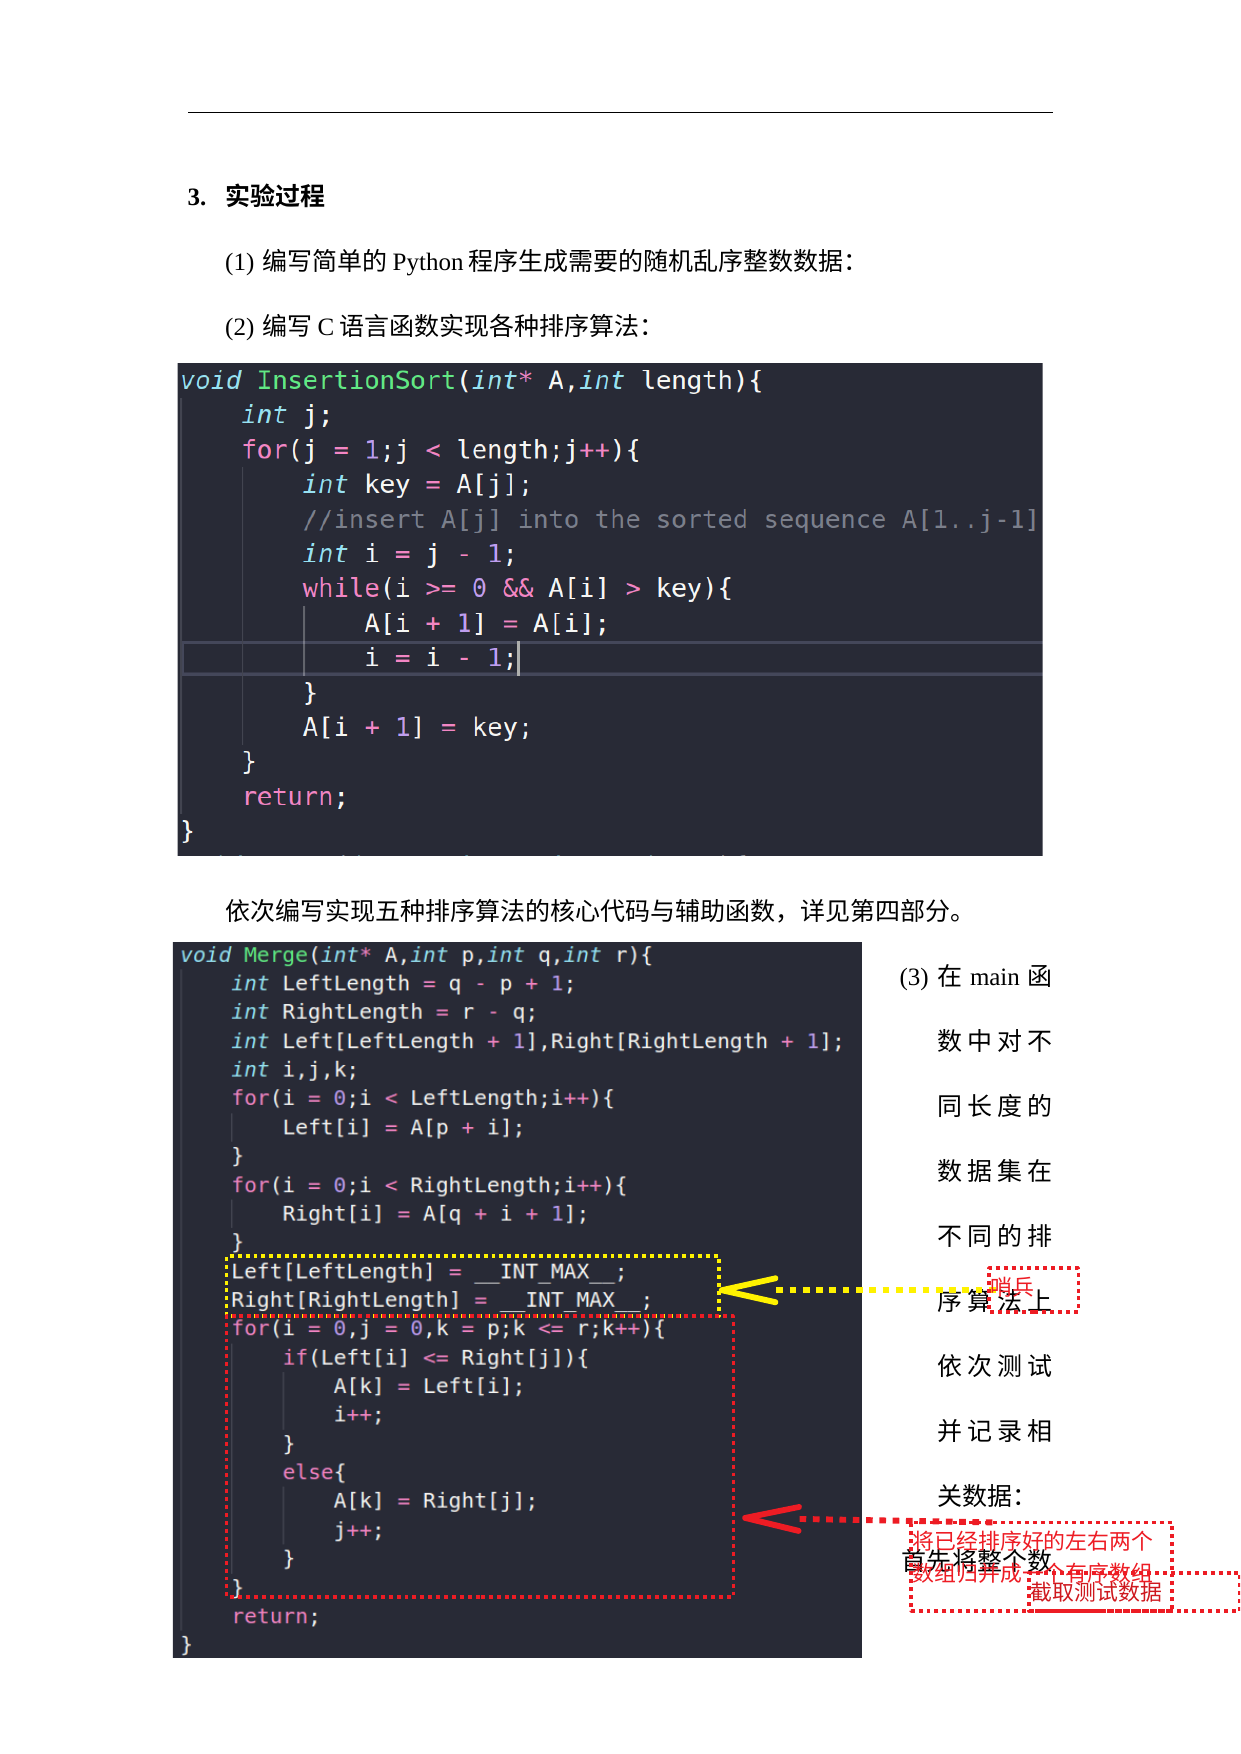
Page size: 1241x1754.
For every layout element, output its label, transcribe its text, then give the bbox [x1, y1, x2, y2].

picture [177, 363, 1043, 856]
list 编写C语言函数实现各种排序算法： [225, 292, 1053, 357]
picture [172, 942, 862, 1658]
text 首先将整个数据集读入，然后依次截取要求长度的数据在排序算法函数上测试并输出排序结果和运行时间，一个典型的测试代码块如图所示： [862, 1527, 1053, 1592]
list 在main函数中对不同长度的数据集在不同的排序算法上依次测试并记录相关数据： [862, 942, 1053, 1527]
list 编写简单的Python程序生成需要的随机乱序整数数据： [225, 227, 1053, 292]
list 实验过程 [187, 162, 1053, 227]
text 依次编写实现五种排序算法的核心代码与辅助函数，详见第四部分。 [187, 357, 1053, 942]
